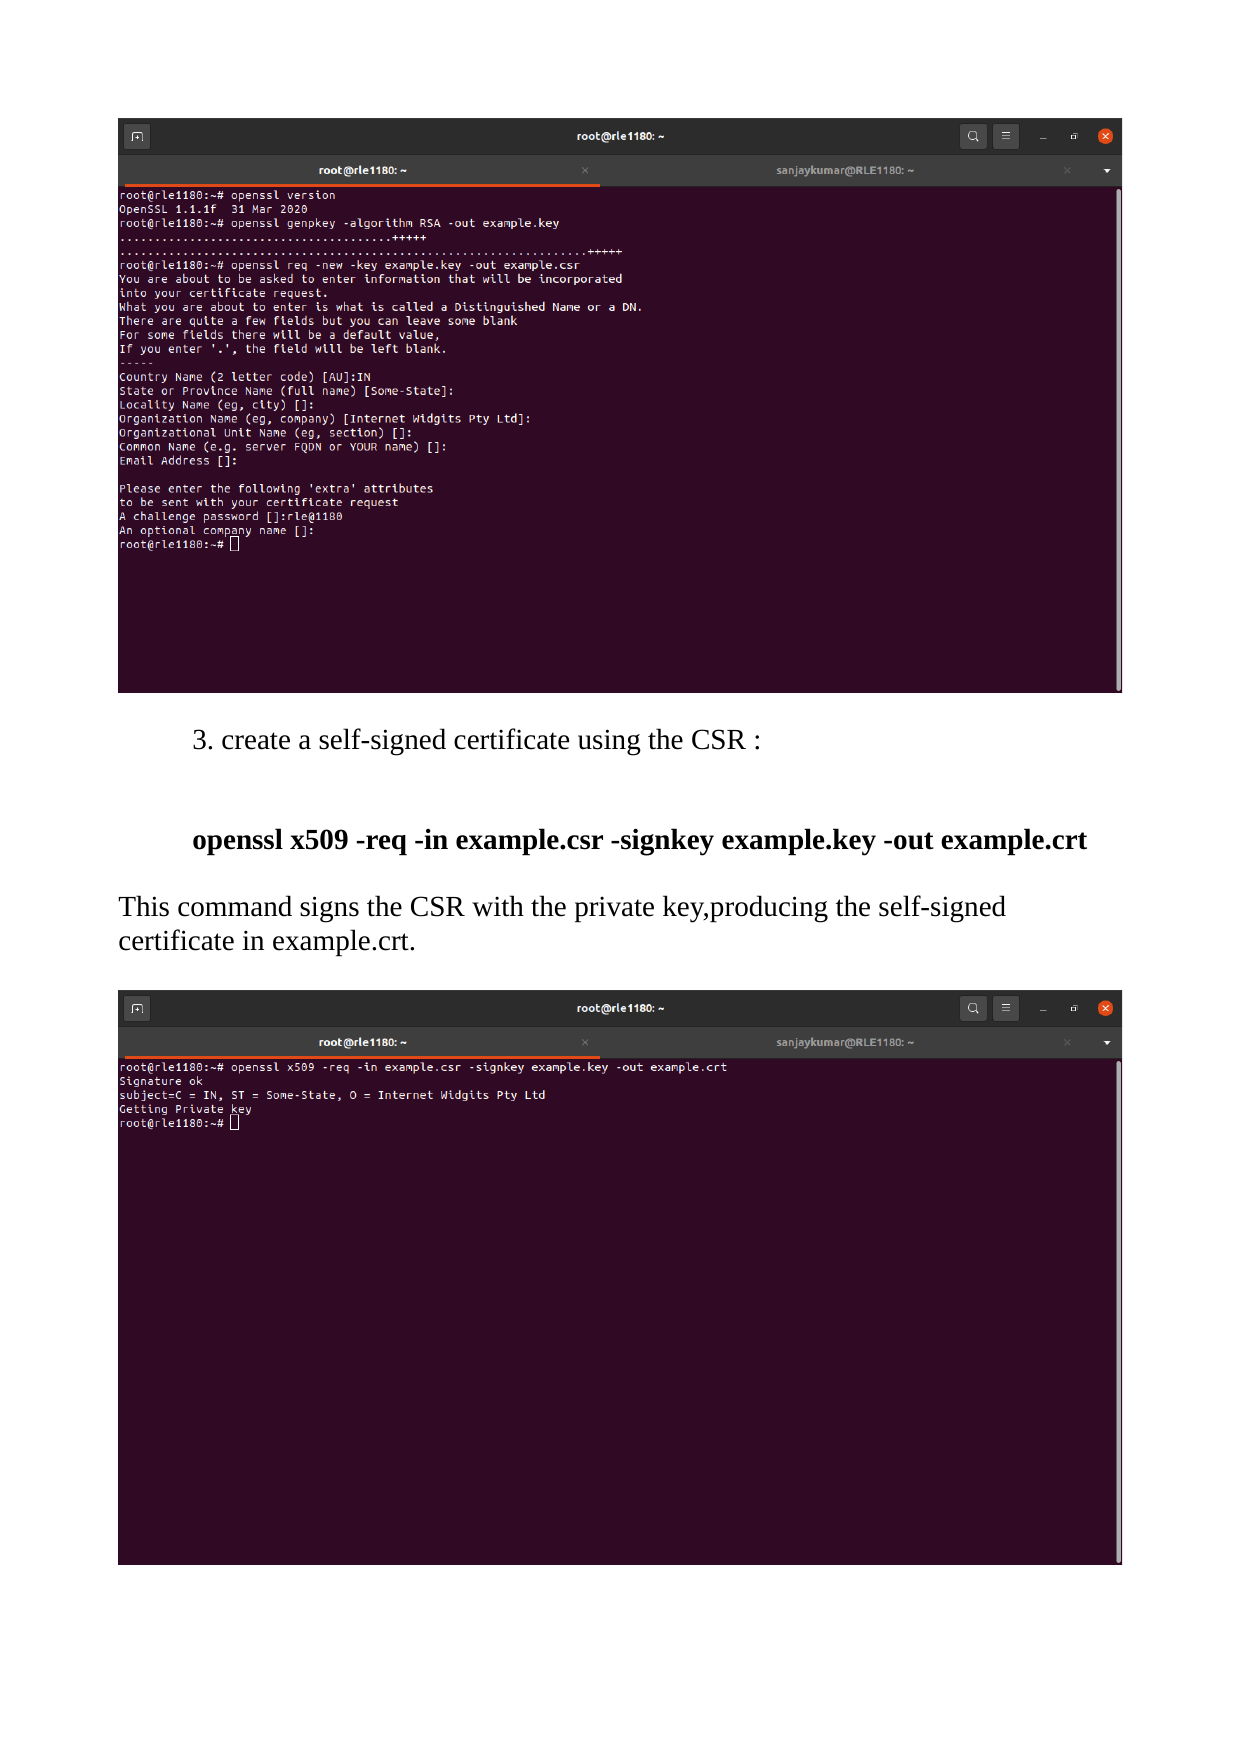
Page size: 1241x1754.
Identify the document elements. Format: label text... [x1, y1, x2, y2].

text 3. create a self-signed certificate using the CSR : [118, 722, 1122, 755]
picture [118, 990, 1123, 1565]
picture [118, 118, 1123, 693]
text openssl x509 -req -in example.csr -signkey example.key -out example.crt [118, 822, 1122, 856]
text This command signs the CSR with the private key,producing the self-signed certificate in example.crt. [118, 889, 1122, 957]
